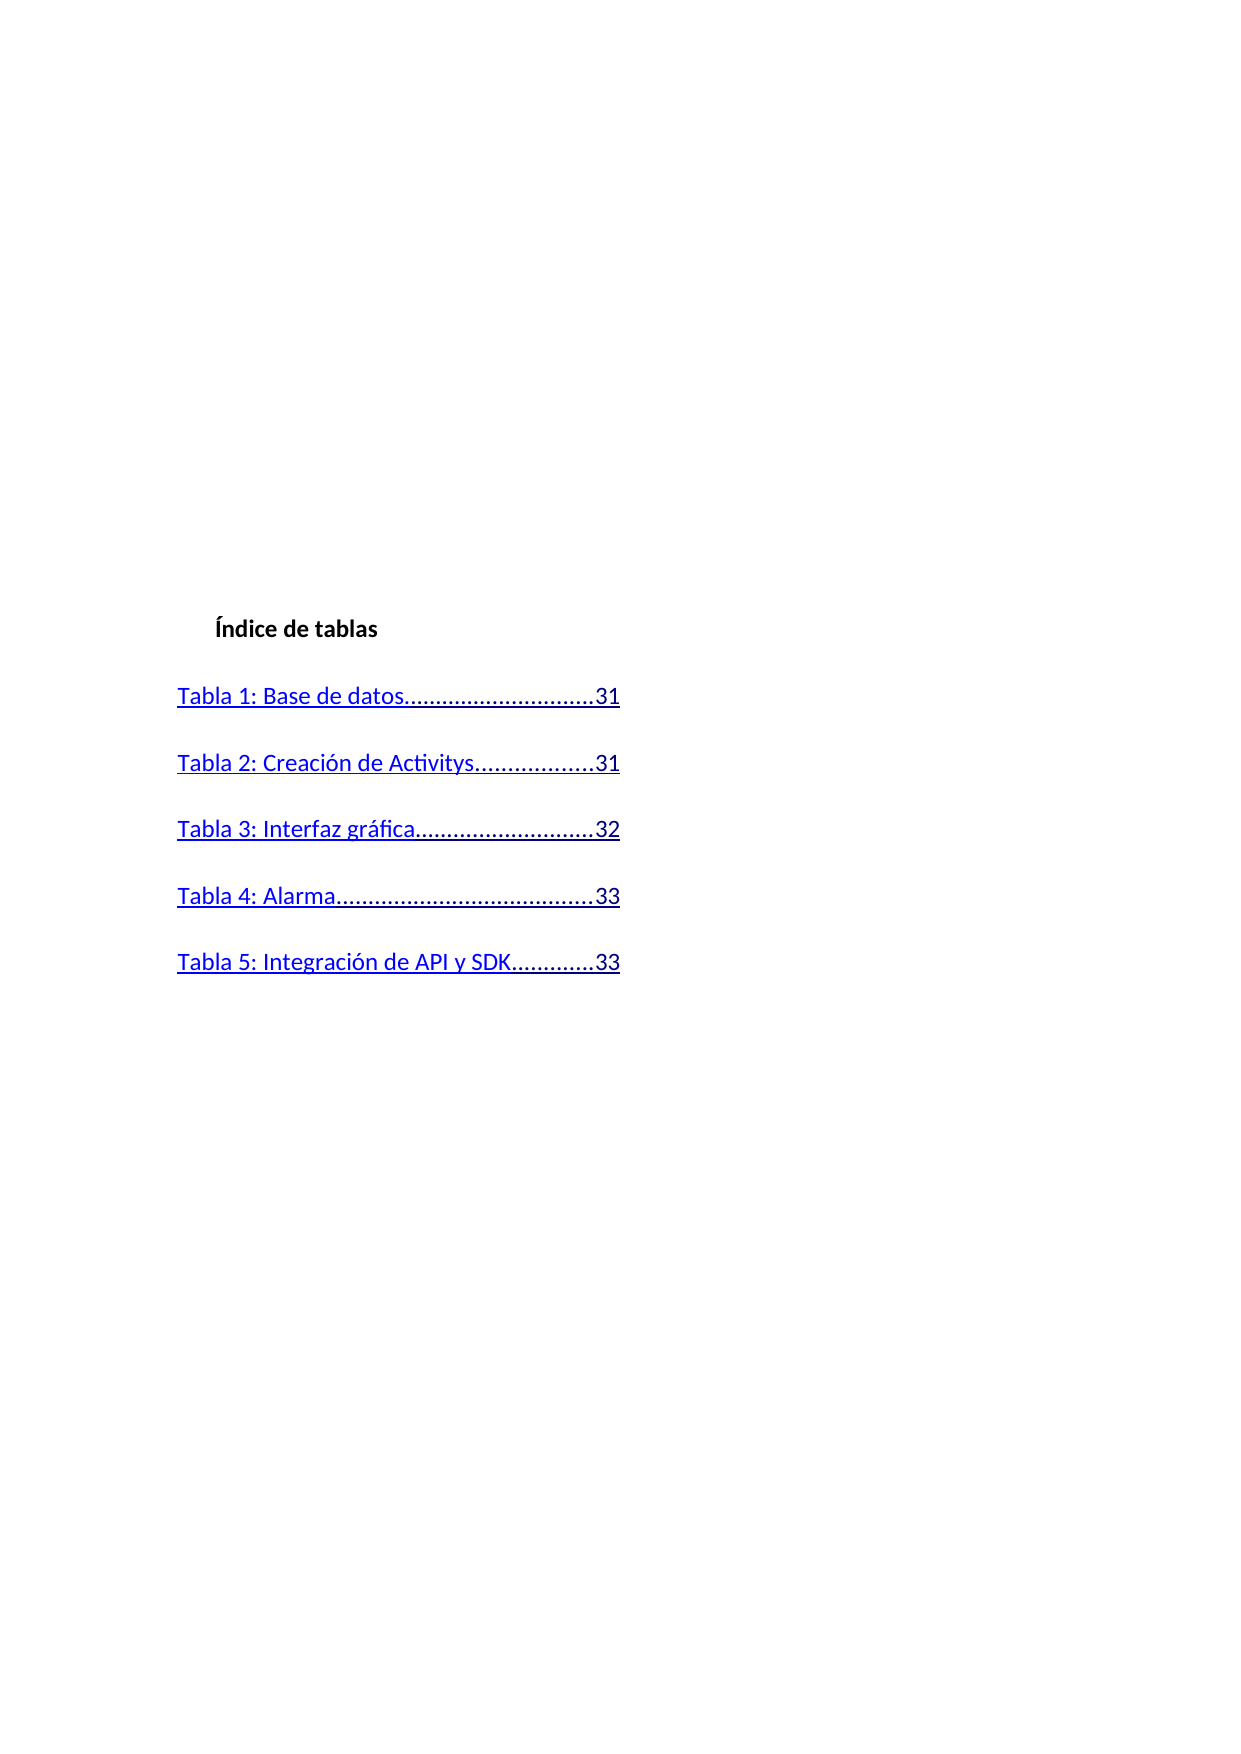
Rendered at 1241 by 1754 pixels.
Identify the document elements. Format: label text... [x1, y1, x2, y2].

text Tabla 1: Base de datos. 31 [177, 680, 1063, 711]
text Tabla 3: Interfaz gráfica 32 [177, 813, 1063, 844]
text Índice de tablas [215, 613, 1063, 644]
text Tabla 2: Creación de Activitys 31 [177, 747, 1063, 777]
text Tabla 4: Alarma 33 [177, 880, 1063, 910]
text Tabla 5: Integración de API y SDK 33 [177, 946, 1063, 977]
